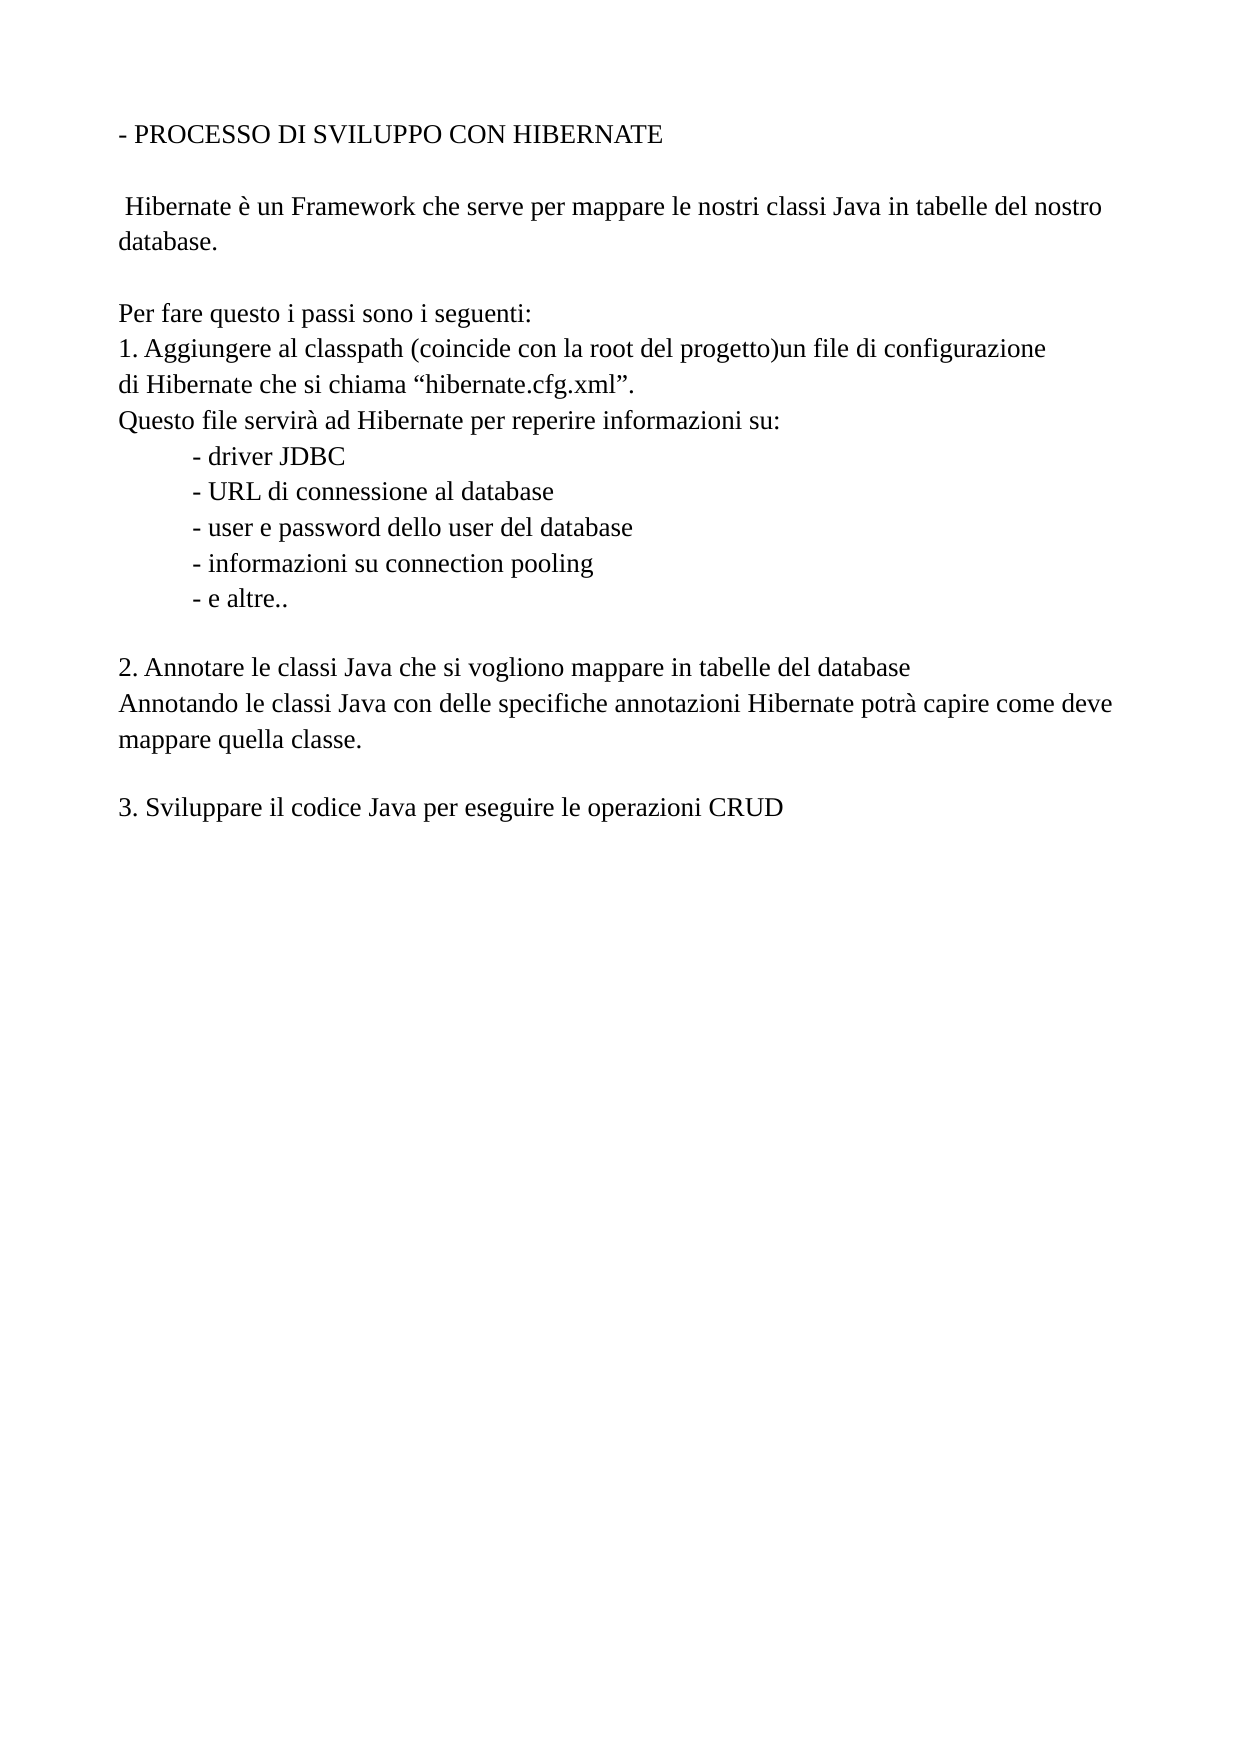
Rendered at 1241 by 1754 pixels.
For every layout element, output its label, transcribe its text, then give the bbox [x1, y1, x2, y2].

text Hibernate è un Framework che serve per mappare le nostri classi Java in tabelle del nostro database. [118, 189, 1122, 256]
text - informazioni su connection pooling [118, 547, 1122, 578]
text - URL di connessione al database [118, 475, 1122, 507]
text Per fare questo i passi sono i seguenti: [118, 297, 1122, 328]
text - user e password dello user del database [118, 511, 1122, 542]
text Annotando le classi Java con delle specifiche annotazioni Hibernate potrà capire come deve mappare quella classe. [118, 687, 1122, 754]
text 3. Sviluppare il codice Java per eseguire le operazioni CRUD [118, 792, 1122, 823]
text - e altre.. [118, 583, 1122, 614]
text - PROCESSO DI SVILUPPO CON HIBERNATE [118, 118, 1122, 149]
text 2. Annotare le classi Java che si vogliono mappare in tabelle del database [118, 651, 1122, 682]
text - driver JDBC [118, 440, 1122, 471]
text 1. Aggiungere al classpath (coincide con la root del progetto)un file di configurazione di Hibernate che si chiama “hibernate.cfg.xml”. [118, 332, 1122, 399]
text Questo file servirà ad Hibernate per reperire informazioni su: [118, 404, 1122, 435]
